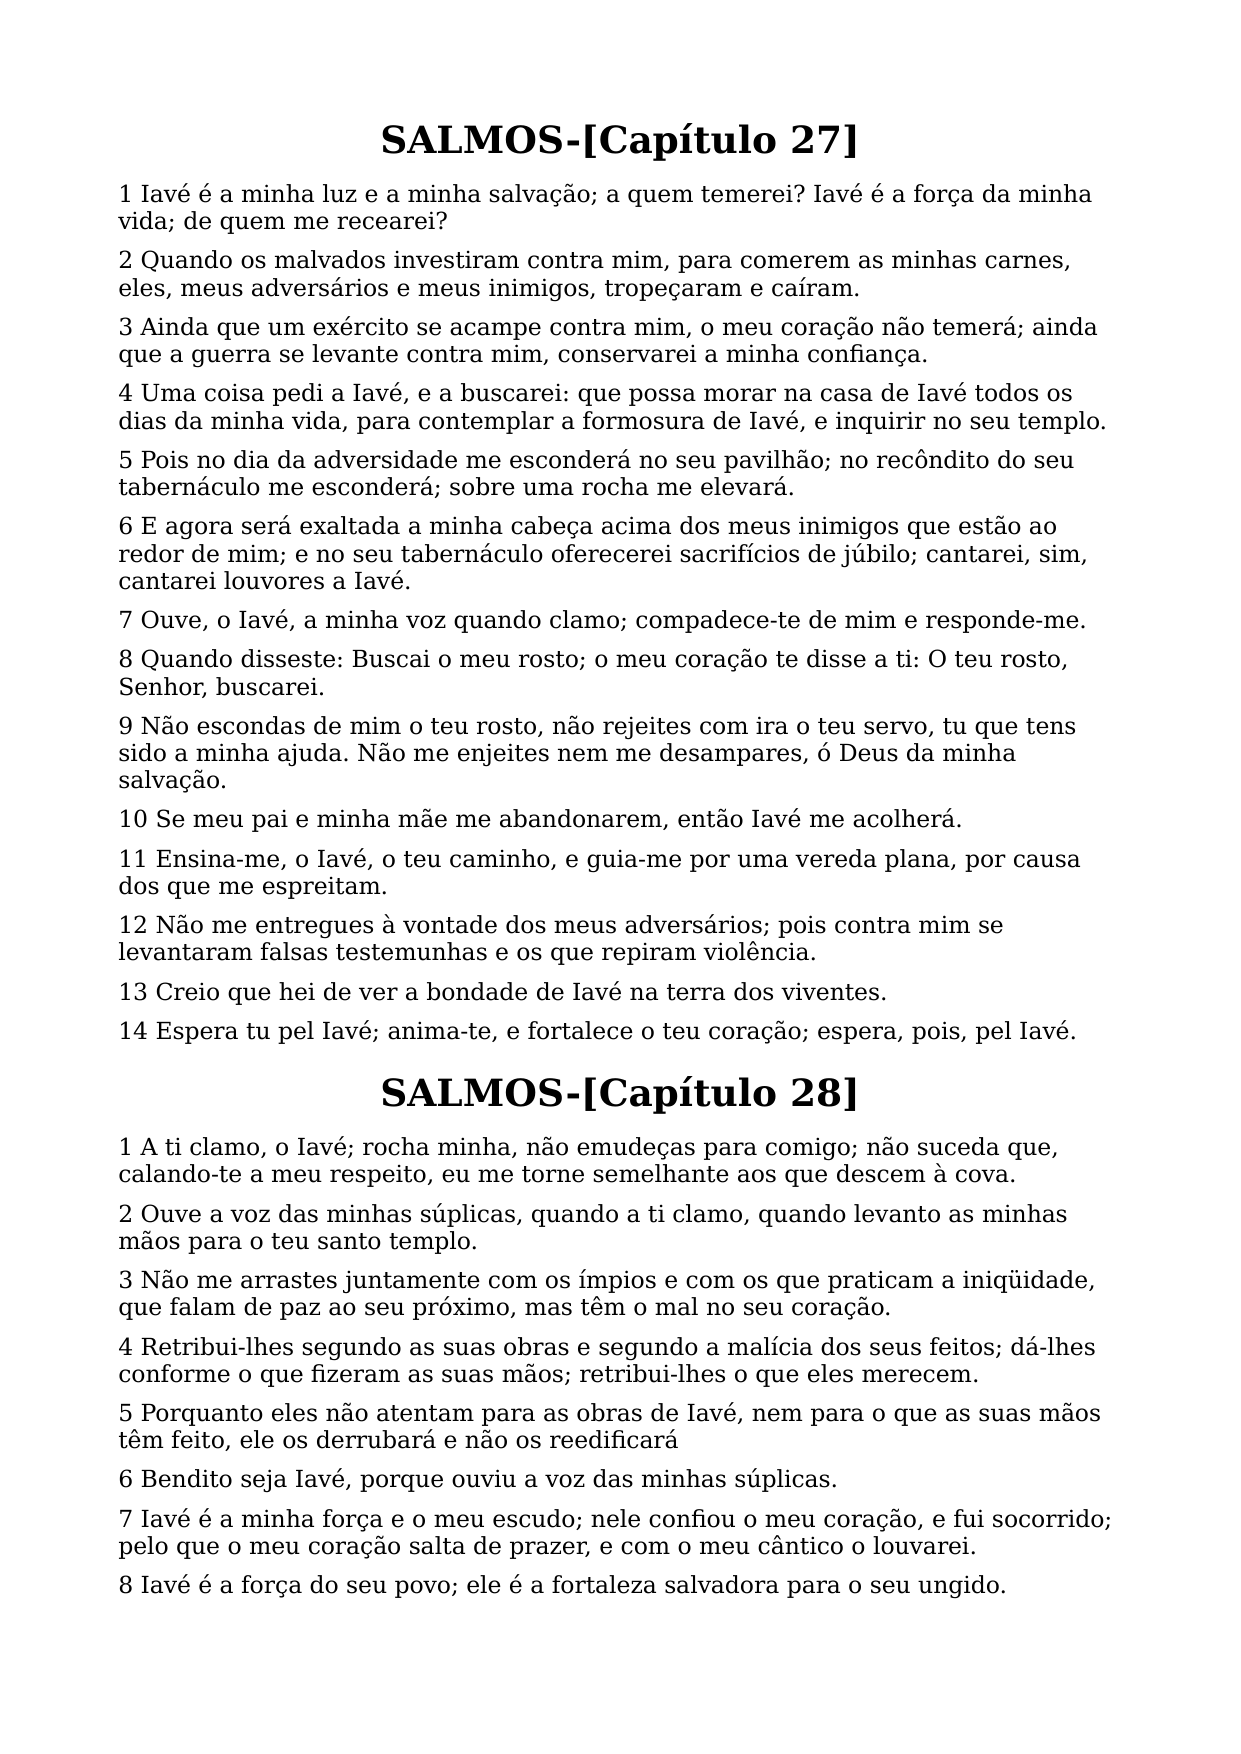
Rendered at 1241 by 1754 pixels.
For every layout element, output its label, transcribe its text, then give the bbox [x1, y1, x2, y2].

subtitle SALMOS-[Capítulo 27] [118, 118, 1122, 162]
text 14 Espera tu pel Iavé; anima-te, e fortalece o teu coração; espera, pois, pel Iavé. [118, 1017, 1122, 1044]
subtitle SALMOS-[Capítulo 28] [118, 1071, 1122, 1115]
text 1 A ti clamo, o Iavé; rocha minha, não emudeças para comigo; não suceda que, calando-te a meu respeito, eu me torne semelhante aos que descem à cova. [118, 1134, 1122, 1188]
text 3 Não me arrastes juntamente com os ímpios e com os que praticam a iniqüidade, que falam de paz ao seu próximo, mas têm o mal no seu coração. [118, 1267, 1122, 1321]
text 7 Ouve, o Iavé, a minha voz quando clamo; compadece-te de mim e responde-me. [118, 607, 1122, 634]
text 2 Ouve a voz das minhas súplicas, quando a ti clamo, quando levanto as minhas mãos para o teu santo templo. [118, 1200, 1122, 1255]
text 8 Iavé é a força do seu povo; ele é a fortaleza salvadora para o seu ungido. [118, 1572, 1122, 1599]
text 4 Uma coisa pedi a Iavé, e a buscarei: que possa morar na casa de Iavé todos os dias da minha vida, para contemplar a formosura de Iavé, e inquirir no seu templo. [118, 380, 1122, 434]
text 7 Iavé é a minha força e o meu escudo; nele confiou o meu coração, e fui socorrido; pelo que o meu coração salta de prazer, e com o meu cântico o louvarei. [118, 1505, 1122, 1560]
text 5 Pois no dia da adversidade me esconderá no seu pavilhão; no recôndito do seu tabernáculo me esconderá; sobre uma rocha me elevará. [118, 446, 1122, 501]
text 6 E agora será exaltada a minha cabeça acima dos meus inimigos que estão ao redor de mim; e no seu tabernáculo oferecerei sacrifícios de júbilo; cantarei, sim, cantarei louvores a Iavé. [118, 513, 1122, 595]
text 11 Ensina-me, o Iavé, o teu caminho, e guia-me por uma vereda plana, por causa dos que me espreitam. [118, 845, 1122, 900]
text 6 Bendito seja Iavé, porque ouviu a voz das minhas súplicas. [118, 1466, 1122, 1493]
text 4 Retribui-lhes segundo as suas obras e segundo a malícia dos seus feitos; dá-lhes conforme o que fizeram as suas mãos; retribui-lhes o que eles merecem. [118, 1333, 1122, 1388]
text 3 Ainda que um exército se acampe contra mim, o meu coração não temerá; ainda que a guerra se levante contra mim, conservarei a minha confiança. [118, 313, 1122, 368]
text 5 Porquanto eles não atentam para as obras de Iavé, nem para o que as suas mãos têm feito, ele os derrubará e não os reedificará [118, 1400, 1122, 1454]
text 1 Iavé é a minha luz e a minha salvação; a quem temerei? Iavé é a força da minha vida; de quem me recearei? [118, 181, 1122, 235]
text 8 Quando disseste: Buscai o meu rosto; o meu coração te disse a ti: O teu rosto, Senhor, buscarei. [118, 646, 1122, 700]
text 9 Não escondas de mim o teu rosto, não rejeites com ira o teu servo, tu que tens sido a minha ajuda. Não me enjeites nem me desampares, ó Deus da minha salvação. [118, 712, 1122, 794]
text 13 Creio que hei de ver a bondade de Iavé na terra dos viventes. [118, 978, 1122, 1005]
text 10 Se meu pai e minha mãe me abandonarem, então Iavé me acolherá. [118, 806, 1122, 833]
text 2 Quando os malvados investiram contra mim, para comerem as minhas carnes, eles, meus adversários e meus inimigos, tropeçaram e caíram. [118, 247, 1122, 302]
text 12 Não me entregues à vontade dos meus adversários; pois contra mim se levantaram falsas testemunhas e os que repiram violência. [118, 912, 1122, 966]
